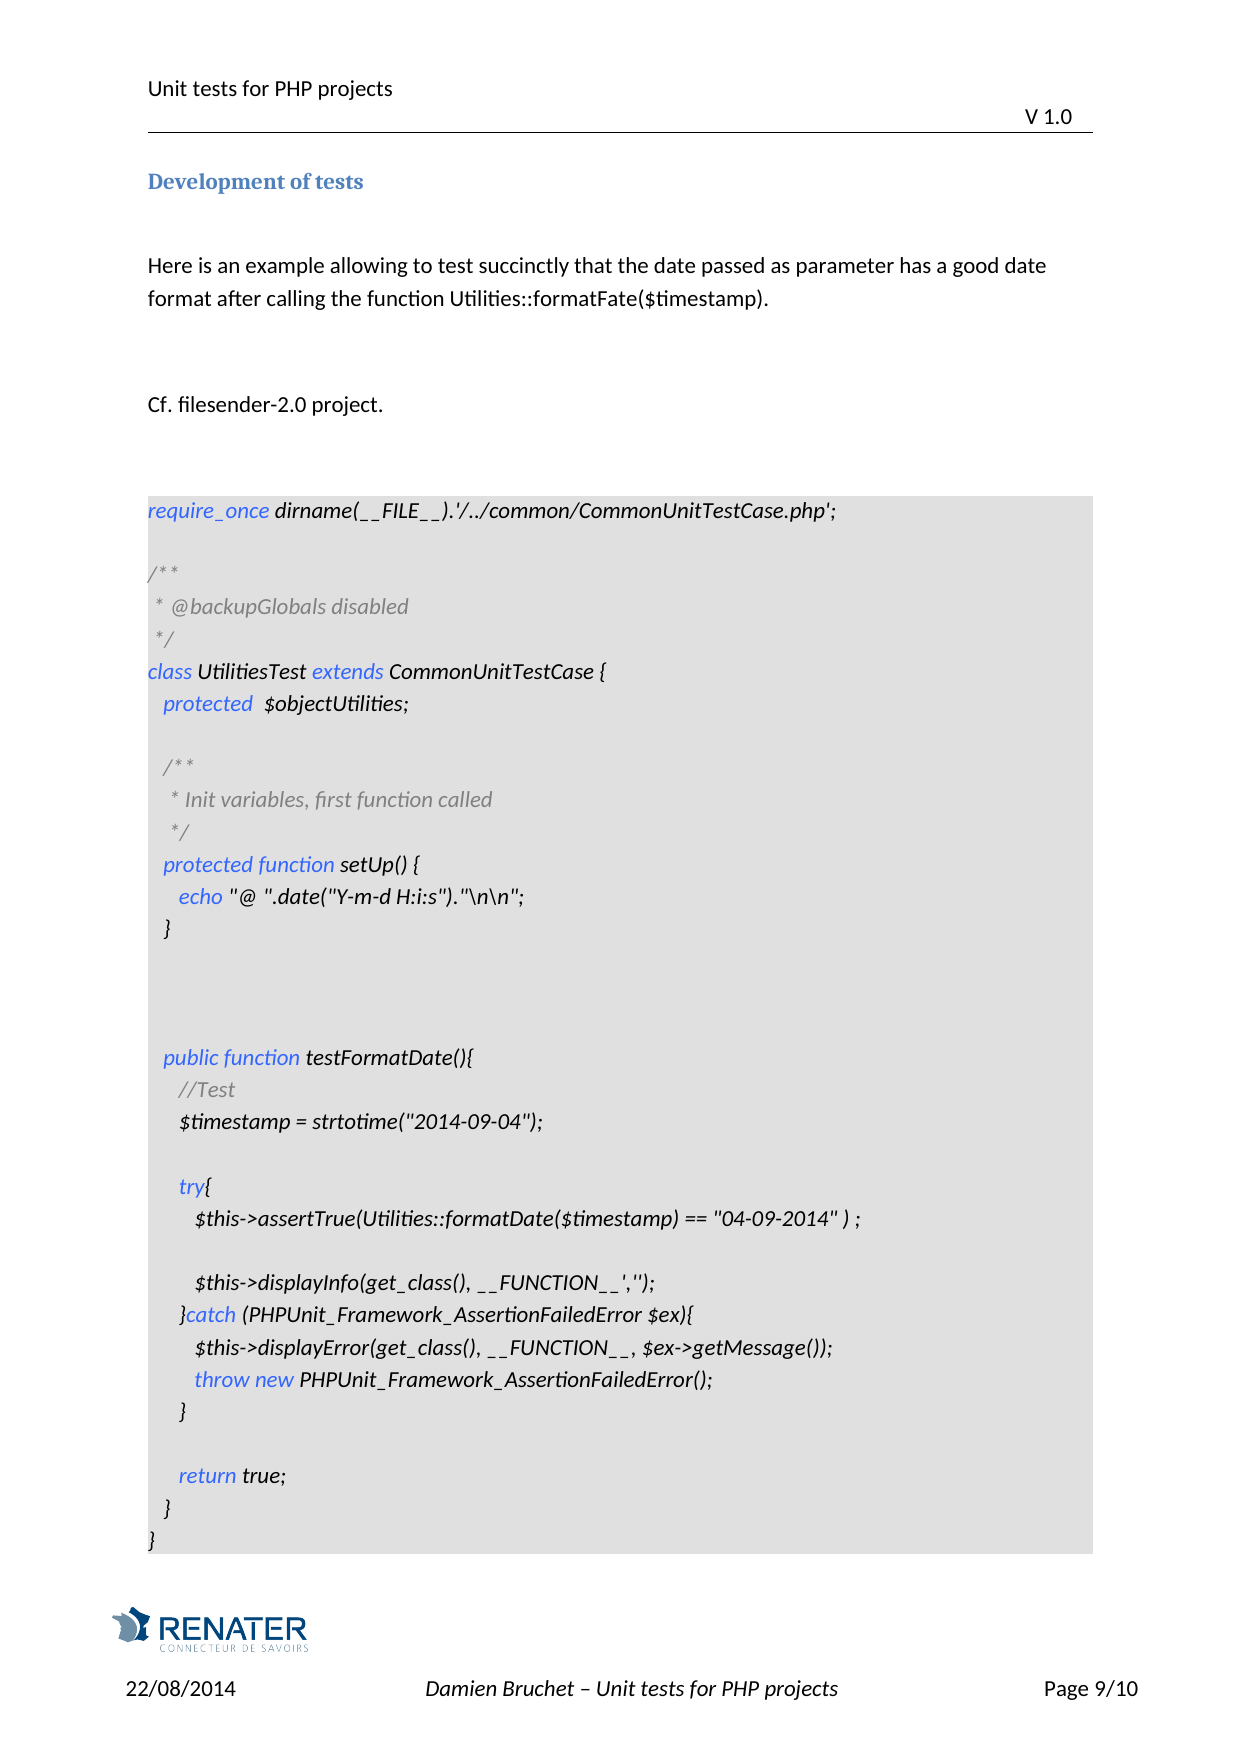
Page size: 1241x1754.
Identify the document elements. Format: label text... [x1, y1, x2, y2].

text $this->displayError(get_class(), __FUNCTION__, $ex->getMessage()); [148, 1333, 1093, 1361]
subtitle Development of tests [148, 168, 1093, 195]
text */ [148, 818, 1093, 846]
text /** [148, 753, 1093, 781]
text protected function setUp() { [148, 850, 1093, 878]
text public function testFormatDate(){ [148, 1043, 1093, 1071]
text return true; [148, 1462, 1093, 1489]
text } [148, 1494, 1093, 1522]
text protected $objectUtilities; [148, 689, 1093, 717]
text /** [148, 560, 1093, 588]
text require_once dirname(__FILE__).'/../common/CommonUnitTestCase.php'; [148, 496, 1093, 524]
text */ [148, 625, 1093, 653]
text class UtilitiesTest extends CommonUnitTestCase { [148, 657, 1093, 685]
text $this->assertTrue(Utilities::formatDate($timestamp) == "04-09-2014" ) ; [148, 1204, 1093, 1232]
text Here is an example allowing to test succinctly that the date passed as parameter has a good date format after calling the function Utilities::formatFate($timestamp). [148, 252, 1093, 312]
text } [148, 1397, 1093, 1425]
text } [148, 914, 1093, 942]
text * Init variables, first function called [148, 786, 1093, 814]
text * @backupGlobals disabled [148, 592, 1093, 621]
text echo "@ ".date("Y-m-d H:i:s")."\n\n"; [148, 882, 1093, 910]
text try{ [148, 1172, 1093, 1200]
text } [148, 1526, 1093, 1554]
text }catch (PHPUnit_Framework_AssertionFailedError $ex){ [148, 1301, 1093, 1329]
text //Test [148, 1075, 1093, 1103]
text $this->displayInfo(get_class(), __FUNCTION__',''); [148, 1268, 1093, 1296]
text throw new PHPUnit_Framework_AssertionFailedError(); [148, 1365, 1093, 1393]
text Cf. filesender-2.0 project. [148, 390, 1093, 418]
picture [110, 1591, 309, 1667]
text $timestamp = strtotime("2014-09-04"); [148, 1107, 1093, 1136]
